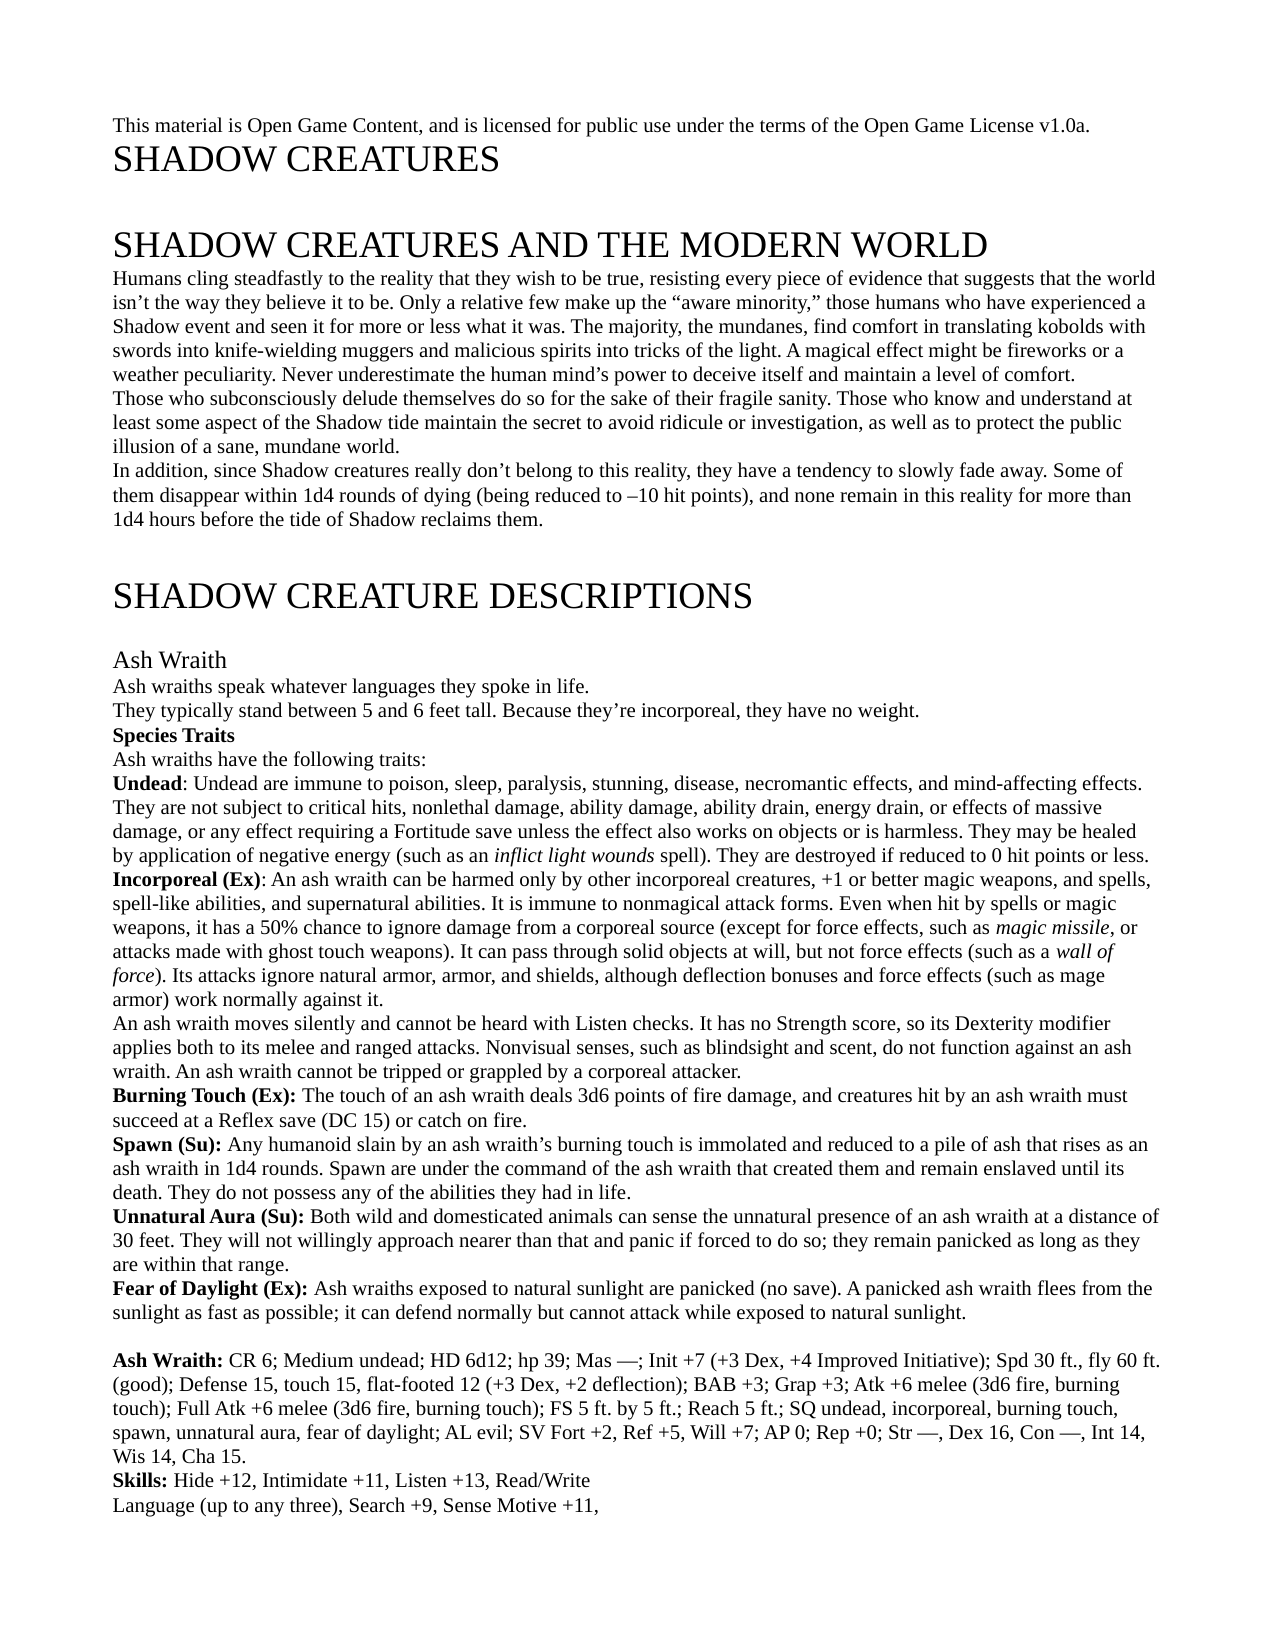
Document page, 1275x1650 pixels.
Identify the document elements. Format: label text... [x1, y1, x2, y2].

text Ash wraiths have the following traits: [112, 747, 1162, 771]
text Humans cling steadfastly to the reality that they wish to be true, resisting every piece of evidence that suggests that the world isn’t the way they believe it to be. Only a relative few make up the “aware minority,” those humans who have experienced a Shadow event and seen it for more or less what it was. The majority, the mundanes, find comfort in translating kobolds with swords into knife-wielding muggers and malicious spirits into tricks of the light. A magical effect might be fireworks or a weather peculiarity. Never underestimate the human mind’s power to deceive itself and maintain a level of comfort. [112, 266, 1162, 386]
subtitle SHADOW CREATURES [112, 137, 1162, 180]
text Language (up to any three), Search +9, Sense Motive +11, [112, 1492, 1162, 1517]
text Skills: Hide +12, Intimidate +11, Listen +13, Read/Write [112, 1468, 1162, 1492]
text Spawn (Su): Any humanoid slain by an ash wraith’s burning touch is immolated and reduced to a pile of ash that rises as an ash wraith in 1d4 rounds. Spawn are under the command of the ash wraith that created them and remain enslaved until its death. They do not possess any of the abilities they had in life. [112, 1132, 1162, 1204]
text In addition, since Shadow creatures really don’t belong to this reality, they have a tendency to slowly fade away. Some of them disappear within 1d4 rounds of dying (being reduced to –10 hit points), and none remain in this reality for more than 1d4 hours before the tide of Shadow reclaims them. [112, 458, 1162, 531]
text This material is Open Game Content, and is licensed for public use under the terms of the Open Game License v1.0a. [112, 112, 1162, 137]
text Species Traits [112, 722, 1162, 747]
text Incorporeal (Ex): An ash wraith can be harmed only by other incorporeal creatures, +1 or better magic weapons, and spells, spell-like abilities, and supernatural abilities. It is immune to nonmagical attack forms. Even when hit by spells or magic weapons, it has a 50% chance to ignore damage from a corporeal source (except for force effects, such as magic missile, or attacks made with ghost touch weapons). It can pass through solid objects at will, but not force effects (such as a wall of force). Its attacks ignore natural armor, armor, and shields, although deflection bonuses and force effects (such as mage armor) work normally against it. [112, 867, 1162, 1011]
text Undead: Undead are immune to poison, sleep, paralysis, stunning, disease, necromantic effects, and mind-affecting effects. They are not subject to critical hits, nonlethal damage, ability damage, ability drain, energy drain, or effects of massive damage, or any effect requiring a Fortitude save unless the effect also works on objects or is harmless. They may be healed by application of negative energy (such as an inflict light wounds spell). They are destroyed if reduced to 0 hit points or less. [112, 771, 1162, 867]
text They typically stand between 5 and 6 feet tall. Because they’re incorporeal, they have no weight. [112, 698, 1162, 722]
text Those who subconsciously delude themselves do so for the sake of their fragile sanity. Those who know and understand at least some aspect of the Shadow tide maintain the secret to avoid ridicule or investigation, as well as to protect the public illusion of a sane, mundane world. [112, 386, 1162, 458]
text An ash wraith moves silently and cannot be heard with Listen checks. It has no Strength score, so its Dexterity modifier applies both to its melee and ranged attacks. Nonvisual senses, such as blindsight and scent, do not function against an ash wraith. An ash wraith cannot be tripped or grappled by a corporeal attacker. [112, 1011, 1162, 1083]
text Unnatural Aura (Su): Both wild and domesticated animals can sense the unnatural presence of an ash wraith at a distance of 30 feet. They will not willingly approach nearer than that and panic if forced to do so; they remain panicked as long as they are within that range. [112, 1204, 1162, 1276]
text Ash Wraith: CR 6; Medium undead; HD 6d12; hp 39; Mas —; Init +7 (+3 Dex, +4 Improved Initiative); Spd 30 ft., fly 60 ft. (good); Defense 15, touch 15, flat-footed 12 (+3 Dex, +2 deflection); BAB +3; Grap +3; Atk +6 melee (3d6 fire, burning touch); Full Atk +6 melee (3d6 fire, burning touch); FS 5 ft. by 5 ft.; Reach 5 ft.; SQ undead, incorporeal, burning touch, spawn, unnatural aura, fear of daylight; AL evil; SV Fort +2, Ref +5, Will +7; AP 0; Rep +0; Str —, Dex 16, Con —, Int 14, Wis 14, Cha 15. [112, 1348, 1162, 1468]
text Ash wraiths speak whatever languages they spoke in life. [112, 674, 1162, 698]
subtitle SHADOW CREATURES AND THE MODERN WORLD [112, 223, 1162, 266]
subtitle SHADOW CREATURE DESCRIPTIONS [112, 574, 1162, 617]
text Burning Touch (Ex): The touch of an ash wraith deals 3d6 points of fire damage, and creatures hit by an ash wraith must succeed at a Reflex save (DC 15) or catch on fire. [112, 1083, 1162, 1132]
text Fear of Daylight (Ex): Ash wraiths exposed to natural sunlight are panicked (no save). A panicked ash wraith flees from the sunlight as fast as possible; it can defend normally but cannot attack while exposed to natural sunlight. [112, 1276, 1162, 1324]
text Ash Wraith [112, 646, 1162, 674]
